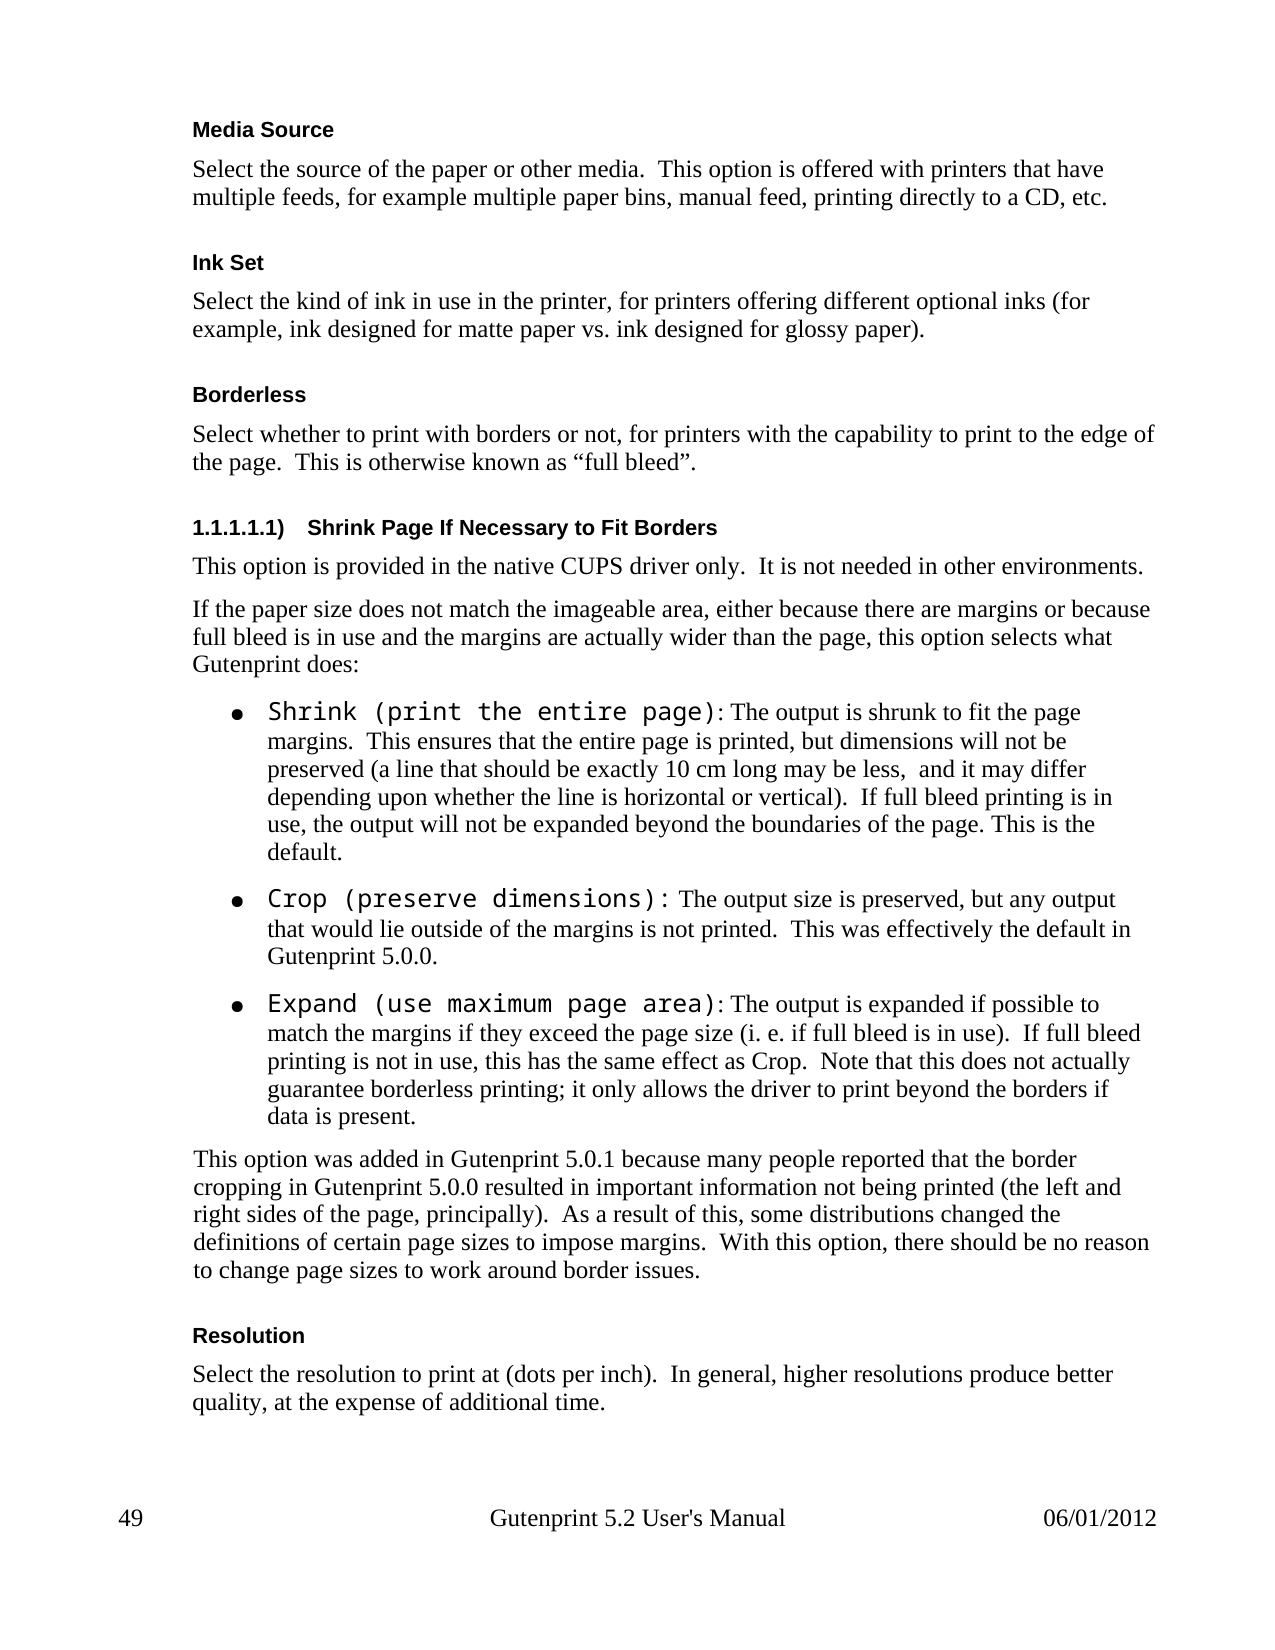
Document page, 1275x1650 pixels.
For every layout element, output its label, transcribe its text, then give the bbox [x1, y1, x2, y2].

text Select the source of the paper or other media. This option is offered with printers that have multiple feeds, for example multiple paper bins, manual feed, printing directly to a CD, etc. [192, 155, 1157, 211]
subtitle Borderless [192, 383, 1157, 407]
list Crop (preserve dimensions): The output size is preserved, but any output that would lie outside of the margins is not printed. This was effectively the default in Gutenprint 5.0.0. [229, 881, 1157, 970]
list This option was added in Gutenprint 5.0.1 because many people reported that the border cropping in Gutenprint 5.0.0 resulted in important information not being printed (the left and right sides of the page, principally). As a result of this, some distributions changed the definitions of certain page sizes to impose margins. With this option, there should be no reason to change page sizes to work around border issues. [156, 1145, 1157, 1284]
list Expand (use maximum page area): The output is expanded if possible to match the margins if they exceed the page size (i. e. if full bleed is in use). If full bleed printing is not in use, this has the same effect as Crop. Note that this does not actually guarantee borderless printing; it only allows the driver to print beyond the borders if data is present. [229, 985, 1157, 1130]
text If the paper size does not match the imageable area, either because there are margins or because full bleed is in use and the margins are actually wider than the page, this option selects what Gutenprint does: [192, 595, 1157, 678]
subtitle Resolution [192, 1324, 1157, 1348]
subtitle Shrink Page If Necessary to Fit Borders [192, 515, 1157, 540]
text Select whether to print with borders or not, for printers with the capability to print to the edge of the page. This is otherwise known as “full bleed”. [192, 420, 1157, 475]
subtitle Media Source [192, 118, 1157, 143]
text Select the kind of ink in use in the printer, for printers offering different optional inks (for example, ink designed for matte paper vs. ink designed for glossy paper). [192, 287, 1157, 343]
list Shrink (print the entire page): The output is shrunk to fit the page margins. This ensures that the entire page is printed, but dimensions will not be preserved (a line that should be exactly 10 cm long may be less, and it may differ depending upon whether the line is horizontal or vertical). If full bleed printing is in use, the output will not be expanded beyond the boundaries of the page. This is the default. [229, 693, 1157, 866]
text Select the resolution to print at (dots per inch). In general, higher resolutions produce better quality, at the expense of additional time. [192, 1361, 1157, 1416]
subtitle Ink Set [192, 251, 1157, 275]
text This option is provided in the native CUPS driver only. It is not needed in other environments. [118, 552, 1157, 580]
